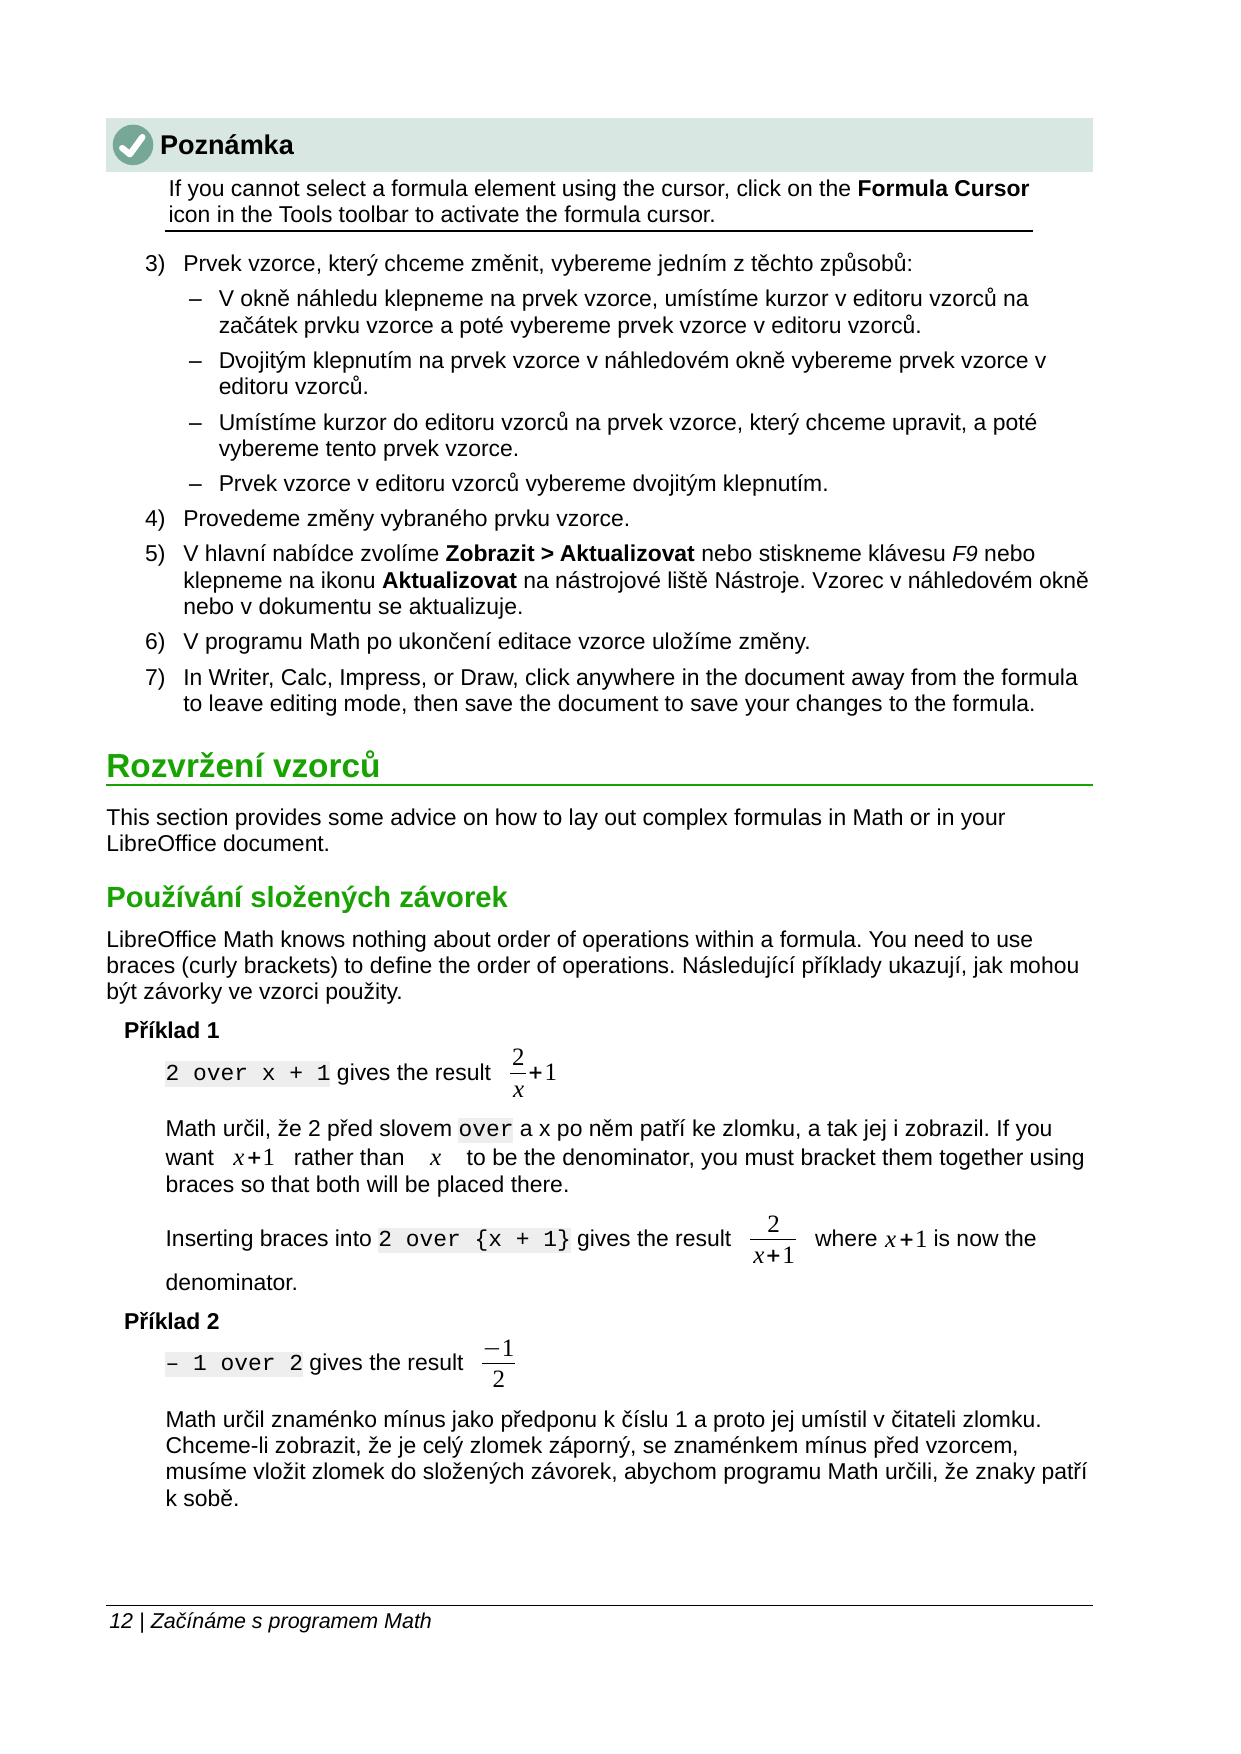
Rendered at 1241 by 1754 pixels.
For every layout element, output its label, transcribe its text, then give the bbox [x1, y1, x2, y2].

list Dvojitým klepnutím na prvek vzorce v náhledovém okně vybereme prvek vzorce v editoru vzorců. [189, 347, 1093, 399]
list Provedeme změny vybraného prvku vzorce. [165, 505, 1093, 532]
list Umístíme kurzor do editoru vzorců na prvek vzorce, který chceme upravit, a poté vybereme tento prvek vzorce. [189, 408, 1093, 461]
text Inserting braces into 2 over {x + 1} gives the resultwhere is now the denominator. [165, 1210, 1093, 1295]
list V okně náhledu klepneme na prvek vzorce, umístíme kurzor v editoru vzorců na začátek prvku vzorce a poté vybereme prvek vzorce v editoru vzorců. [189, 285, 1093, 338]
list In Writer, Calc, Impress, or Draw, click anywhere in the document away from the formula to leave editing mode, then save the document to save your changes to the formula. [165, 663, 1093, 716]
list V programu Math po ukončení editace vzorce uložíme změny. [165, 628, 1093, 655]
text Příklad 1 [124, 1017, 1093, 1043]
subtitle Používání složených závorek [106, 880, 1093, 914]
text If you cannot select a formula element using the cursor, click on the Formula Cursor icon in the Tools toolbar to activate the formula cursor. [165, 172, 1033, 230]
text LibreOffice Math knows nothing about order of operations within a formula. You need to use braces (curly brackets) to define the order of operations. Následující příklady ukazují, jak mohou být závorky ve vzorci použity. [106, 926, 1093, 1005]
list V hlavní nabídce zvolíme Zobrazit > Aktualizovat nebo stiskneme klávesu F9 nebo klepneme na ikonu Aktualizovat na nástrojové liště Nástroje. Vzorec v náhledovém okně nebo v dokumentu se aktualizuje. [165, 540, 1093, 619]
list Prvek vzorce, který chceme změnit, vybereme jedním z těchto způsobů: [165, 250, 1093, 276]
text 2 over x + 1 gives the result [165, 1043, 1093, 1103]
text Příklad 2 [124, 1308, 1093, 1334]
text – 1 over 2 gives the result [165, 1334, 1093, 1393]
list Prvek vzorce v editoru vzorců vybereme dvojitým klepnutím. [189, 470, 1093, 496]
subtitle Rozvržení vzorců [106, 746, 1093, 784]
text Math určil znaménko mínus jako předponu k číslu 1 a proto jej umístil v čitateli zlomku. Chceme-li zobrazit, že je celý zlomek záporný, se znaménkem mínus před vzorcem, musíme vložit zlomek do složených závorek, abychom programu Math určili, že znaky patří k sobě. [165, 1406, 1093, 1511]
text This section provides some advice on how to lay out complex formulas in Math or in your LibreOffice document. [106, 804, 1093, 857]
text Math určil, že 2 před slovem over a x po něm patří ke zlomku, a tak jej i zobrazil. If you want rather than to be the denominator, you must bracket them together using braces so that both will be placed there. [165, 1115, 1093, 1197]
subtitle Poznámka [106, 118, 1093, 172]
